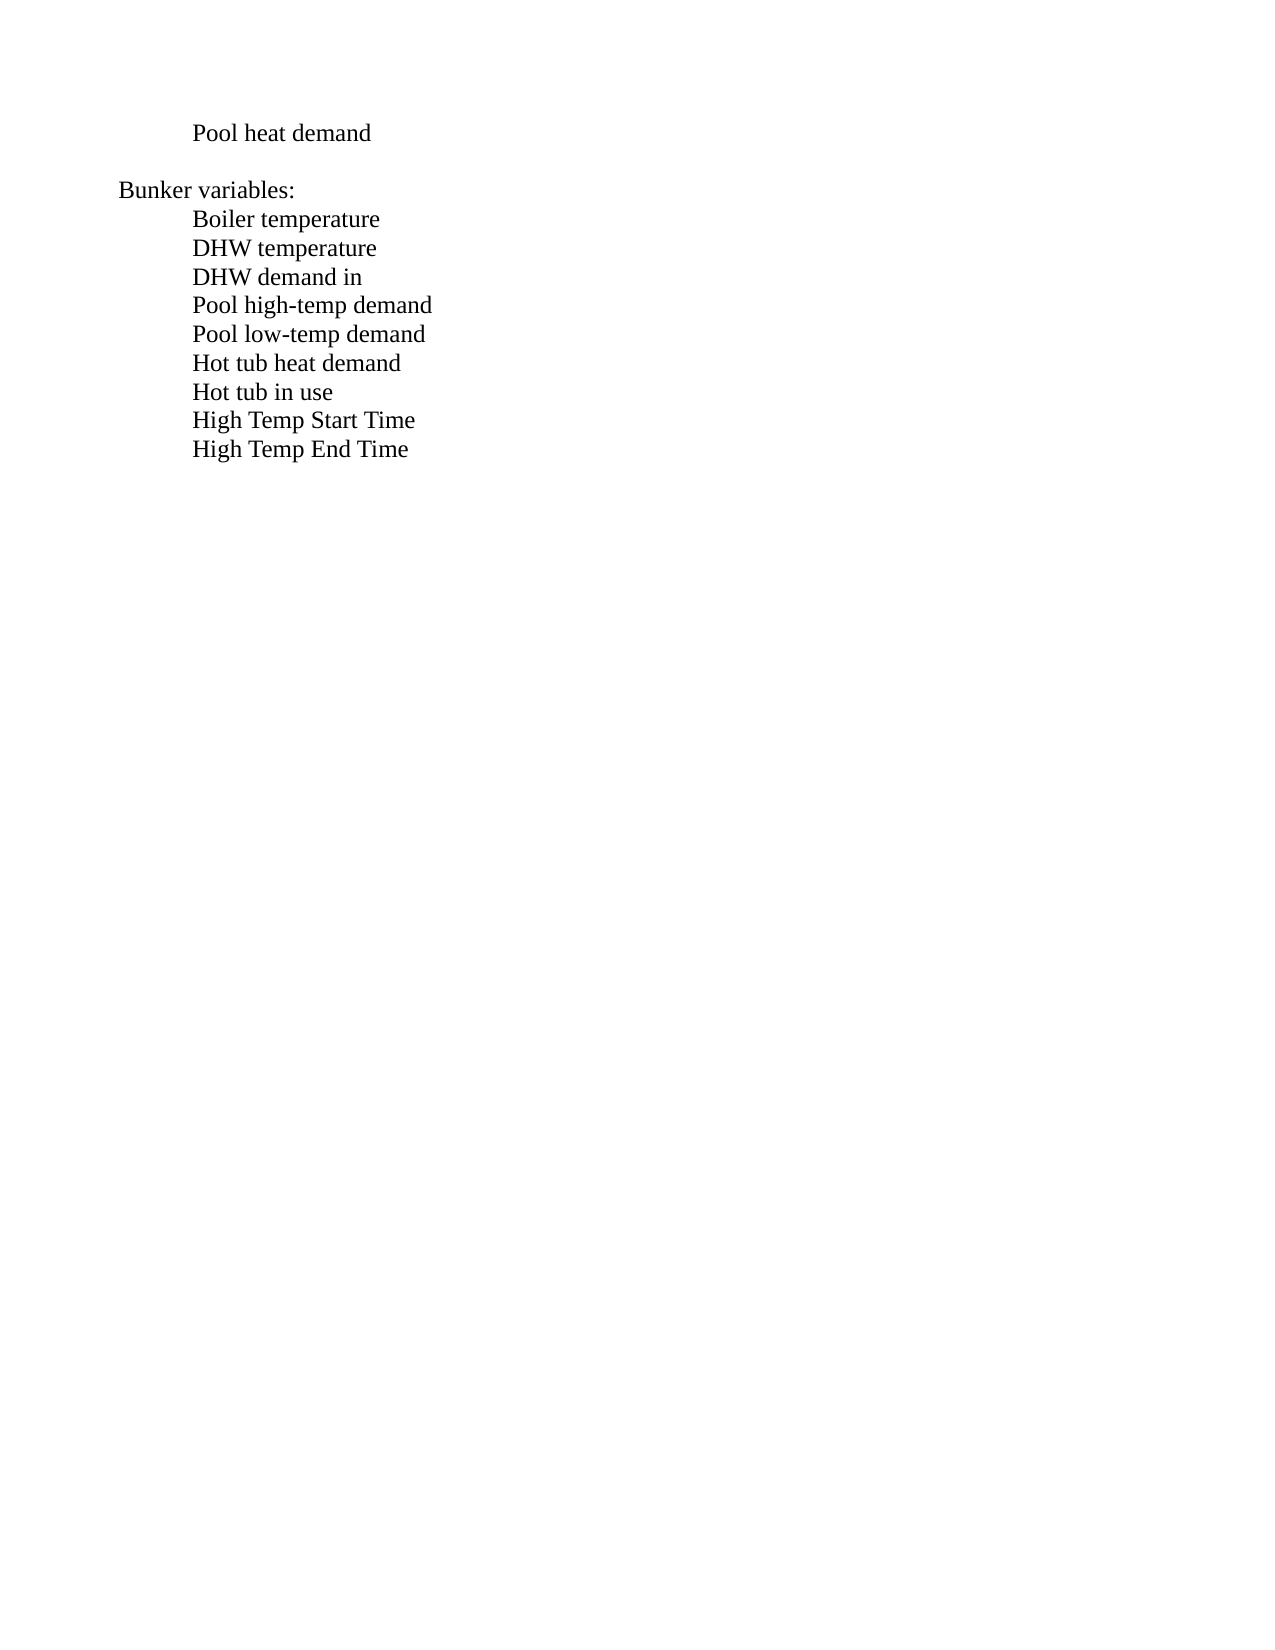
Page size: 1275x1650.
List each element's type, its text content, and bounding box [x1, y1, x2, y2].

text DHW demand in [118, 262, 1157, 291]
text Hot tub in use [118, 377, 1157, 406]
text High Temp Start Time [118, 406, 1157, 434]
text Bunker variables: [118, 176, 1157, 204]
text Hot tub heat demand [118, 348, 1157, 377]
text High Temp End Time [118, 434, 1157, 463]
text Boiler temperature [118, 204, 1157, 233]
text DHW temperature [118, 233, 1157, 262]
text Pool heat demand [118, 118, 1157, 147]
text Pool high-temp demand [118, 291, 1157, 319]
text Pool low-temp demand [118, 319, 1157, 348]
